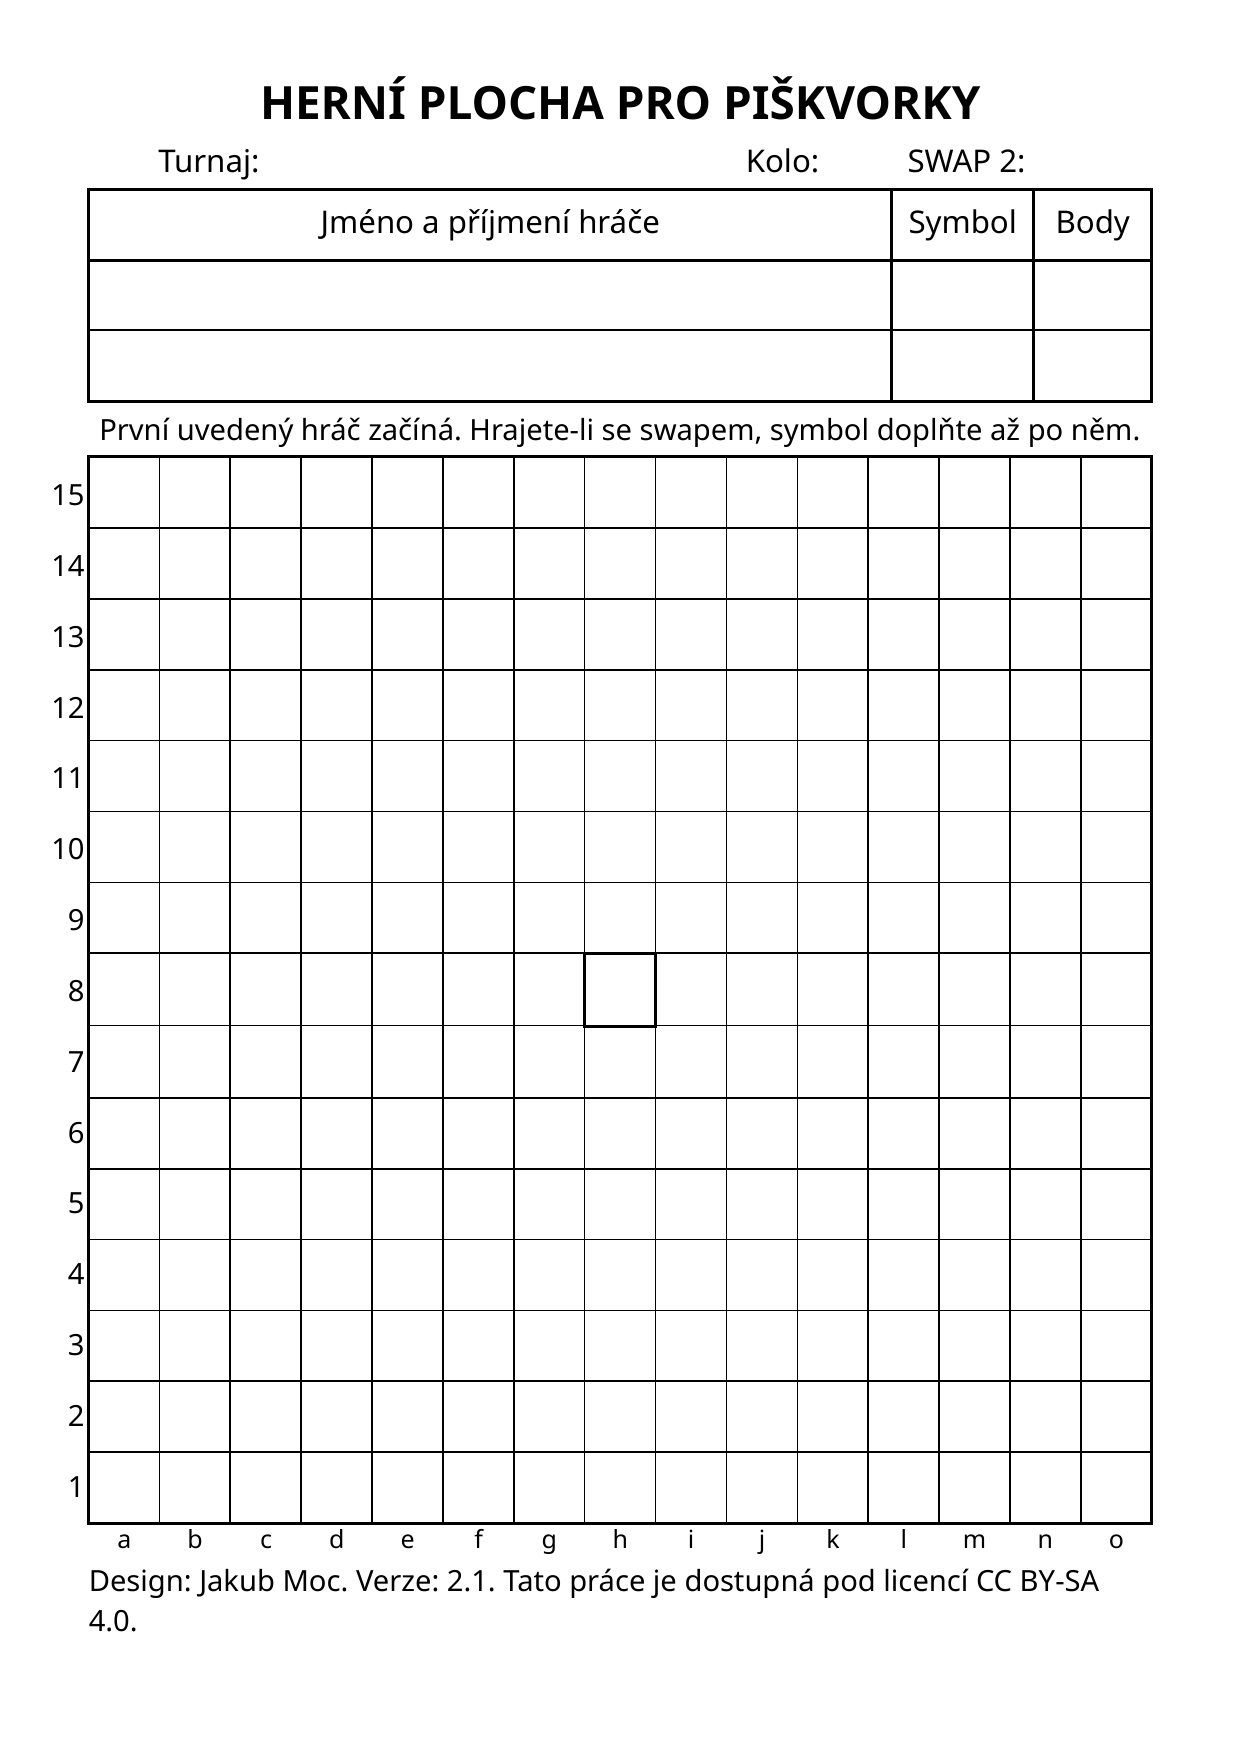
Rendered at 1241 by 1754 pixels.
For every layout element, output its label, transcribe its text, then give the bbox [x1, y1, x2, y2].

table_cell [798, 600, 867, 669]
table_cell [1082, 954, 1150, 1025]
table_cell [302, 600, 371, 669]
table_cell [444, 1099, 513, 1168]
table_cell [656, 1311, 726, 1380]
table_cell [940, 1240, 1009, 1309]
table_cell [90, 954, 159, 1025]
table_cell [231, 529, 300, 598]
table_cell [1082, 812, 1150, 881]
table_cell [373, 600, 442, 669]
table_cell [90, 600, 159, 669]
table_cell [656, 1382, 726, 1451]
table_cell [1082, 741, 1150, 811]
text HERNÍ PLOCHA PRO PIŠKVORKY [88, 71, 1152, 133]
table_cell [302, 1170, 371, 1239]
table_cell [940, 1026, 1009, 1097]
table_cell [160, 1382, 229, 1451]
table_cell [1011, 1311, 1080, 1380]
table_cell [444, 1170, 513, 1239]
table_cell [231, 1453, 300, 1522]
table_cell [869, 1311, 938, 1380]
table_cell [302, 1026, 371, 1097]
table_cell [160, 1099, 229, 1168]
table_cell [444, 600, 513, 669]
table_cell [940, 529, 1009, 598]
table_cell [160, 741, 229, 811]
table_cell [727, 529, 797, 598]
table_cell [90, 1311, 159, 1380]
table_cell [302, 883, 371, 952]
table_cell [373, 1382, 442, 1451]
table_cell [1011, 1026, 1080, 1097]
table_cell [656, 529, 726, 598]
table_cell [444, 1382, 513, 1451]
table_cell [727, 954, 797, 1025]
text První uvedený hráč začíná. Hrajete-li se swapem, symbol doplňte až po něm. [88, 409, 1152, 449]
table_cell [231, 1240, 300, 1309]
table_cell [940, 1170, 1009, 1239]
table_cell [656, 812, 726, 881]
table_cell [515, 1026, 584, 1097]
table_cell [231, 1311, 300, 1380]
table_cell [1082, 883, 1150, 952]
table_cell [656, 883, 726, 952]
table_cell [869, 671, 938, 740]
table_cell [893, 331, 1032, 400]
table_cell [1082, 600, 1150, 669]
table_cell [727, 883, 797, 952]
table_cell [231, 600, 300, 669]
table_cell [90, 671, 159, 740]
table_cell [798, 1026, 867, 1097]
table_cell [515, 1453, 584, 1522]
table_cell [90, 1026, 159, 1097]
table_cell [373, 954, 442, 1025]
table_cell [302, 529, 371, 598]
table_cell [302, 1453, 371, 1522]
table_cell [585, 1099, 655, 1168]
table_cell [798, 529, 867, 598]
table_cell [727, 812, 797, 881]
table_cell [515, 600, 584, 669]
table_cell [373, 1453, 442, 1522]
table_cell [940, 1099, 1009, 1168]
table_cell [585, 812, 655, 881]
table_cell [727, 1382, 797, 1451]
table_cell [515, 1311, 584, 1380]
table_cell [869, 954, 938, 1025]
table_cell [515, 954, 583, 1025]
table_cell [1082, 1453, 1150, 1522]
table_cell [656, 1240, 726, 1309]
table_cell [373, 1311, 442, 1380]
table_cell [515, 671, 584, 740]
table_cell [231, 812, 300, 881]
table_cell [373, 1026, 442, 1097]
table_header [585, 458, 655, 527]
table_cell [869, 883, 938, 952]
table_header Symbol [893, 191, 1032, 258]
table_cell [373, 1240, 442, 1309]
table_cell [90, 883, 159, 952]
table_cell [160, 600, 229, 669]
table_cell [1011, 529, 1080, 598]
text Turnaj: Kolo: SWAP 2: [88, 139, 1152, 182]
table_cell [444, 954, 513, 1025]
table_cell [90, 262, 890, 329]
table_cell [940, 954, 1009, 1025]
table_cell [869, 529, 938, 598]
table_cell [90, 741, 159, 811]
table_cell [869, 600, 938, 669]
table_cell [302, 671, 371, 740]
table_cell [444, 1240, 513, 1309]
table_cell [727, 1170, 797, 1239]
table_cell [1082, 1240, 1150, 1309]
table_cell [1011, 954, 1080, 1025]
table_cell [160, 954, 229, 1025]
table_cell [1011, 883, 1080, 952]
table_cell [515, 1170, 584, 1239]
table_cell [893, 262, 1032, 329]
table_header [231, 458, 300, 527]
table_cell [656, 671, 726, 740]
table_cell [444, 1026, 513, 1097]
table_cell [940, 1311, 1009, 1380]
table_cell [727, 741, 797, 811]
table_cell [1082, 1026, 1150, 1097]
table_cell [656, 1170, 726, 1239]
table_cell [231, 954, 300, 1025]
table_cell [656, 741, 726, 811]
table_cell [90, 331, 890, 400]
table_cell [798, 1382, 867, 1451]
table_cell [302, 1240, 371, 1309]
table_header [160, 458, 229, 527]
table_cell [1011, 812, 1080, 881]
table_cell [231, 1099, 300, 1168]
table_cell [869, 1240, 938, 1309]
table_cell [727, 1099, 797, 1168]
table_cell [585, 671, 655, 740]
table_cell [1082, 1170, 1150, 1239]
table_cell [869, 812, 938, 881]
table_header [656, 458, 726, 527]
table_cell [1082, 1382, 1150, 1451]
table_cell [515, 529, 584, 598]
table_cell [727, 1026, 797, 1097]
text Design: Jakub Moc. Verze: 2.1. Tato práce je dostupná pod licencí CC BY-SA 4.0. [88, 1561, 1152, 1640]
table_cell [373, 671, 442, 740]
table_cell [302, 1311, 371, 1380]
table_cell [160, 1170, 229, 1239]
table_cell [302, 741, 371, 811]
table_cell [656, 1453, 726, 1522]
table_cell [586, 955, 654, 1025]
table_cell [515, 1099, 584, 1168]
table_cell [444, 671, 513, 740]
table_cell [373, 529, 442, 598]
table_cell [869, 1170, 938, 1239]
table_cell [798, 1170, 867, 1239]
table_header [90, 458, 159, 527]
table_header Jméno a příjmení hráče [90, 191, 890, 258]
table_cell [515, 883, 584, 952]
table_cell [160, 883, 229, 952]
table_cell [302, 1099, 371, 1168]
table_cell [798, 1311, 867, 1380]
table_cell [373, 883, 442, 952]
table_cell [798, 1453, 867, 1522]
table_cell [1082, 1099, 1150, 1168]
table_header [727, 458, 797, 527]
table_cell [798, 741, 867, 811]
table_cell [940, 600, 1009, 669]
table_cell [798, 883, 867, 952]
table_cell [231, 671, 300, 740]
table_cell [585, 529, 655, 598]
table_cell [798, 1240, 867, 1309]
table_cell [1011, 1170, 1080, 1239]
table_cell [727, 671, 797, 740]
table_cell [1011, 671, 1080, 740]
table_cell [1011, 1382, 1080, 1451]
table_cell [656, 1099, 726, 1168]
table_cell [444, 812, 513, 881]
table_cell [515, 741, 584, 811]
table_cell [160, 1453, 229, 1522]
table_cell [869, 1026, 938, 1097]
table_cell [90, 1453, 159, 1522]
table_cell [231, 1170, 300, 1239]
table_cell [302, 1382, 371, 1451]
table_header [515, 458, 584, 527]
table_cell [1011, 1099, 1080, 1168]
text a b c d e f g h i j k l m n o [88, 1525, 1152, 1555]
table_cell [798, 671, 867, 740]
table_cell [585, 1028, 655, 1097]
table_cell [727, 1240, 797, 1309]
table_cell [656, 1026, 726, 1097]
table_cell [727, 1311, 797, 1380]
table_cell [90, 1170, 159, 1239]
table_cell [90, 1099, 159, 1168]
table_cell [940, 883, 1009, 952]
table_cell [585, 883, 655, 952]
table_cell [515, 812, 584, 881]
table_cell [160, 1311, 229, 1380]
table_cell [869, 741, 938, 811]
table_cell [727, 600, 797, 669]
table_cell [160, 1026, 229, 1097]
table_cell [585, 1382, 655, 1451]
table_header [1082, 458, 1150, 527]
table_cell [444, 741, 513, 811]
table_cell [373, 1099, 442, 1168]
table_cell [160, 671, 229, 740]
table_cell [940, 1382, 1009, 1451]
table_cell [90, 1382, 159, 1451]
table_cell [302, 812, 371, 881]
table_cell [585, 1240, 655, 1309]
table_cell [1035, 331, 1150, 400]
table_cell [1011, 1453, 1080, 1522]
table_header [869, 458, 938, 527]
table_cell [869, 1382, 938, 1451]
table_header [798, 458, 867, 527]
table_cell [231, 1026, 300, 1097]
table_cell [90, 529, 159, 598]
table_cell [1011, 1240, 1080, 1309]
table_cell [798, 954, 867, 1025]
table_cell [302, 954, 371, 1025]
table_cell [515, 1240, 584, 1309]
table_cell [231, 741, 300, 811]
table_cell [869, 1099, 938, 1168]
table_cell [90, 812, 159, 881]
table_header Body [1035, 191, 1150, 258]
table_cell [585, 1311, 655, 1380]
table_cell [1082, 671, 1150, 740]
table_cell [940, 812, 1009, 881]
table_cell [940, 741, 1009, 811]
table_cell [1082, 1311, 1150, 1380]
table_cell [90, 1240, 159, 1309]
table_cell [798, 812, 867, 881]
table_header [940, 458, 1009, 527]
table_cell [1011, 741, 1080, 811]
table_cell [657, 954, 726, 1025]
table_cell [585, 1170, 655, 1239]
table_cell [940, 1453, 1009, 1522]
table_cell [373, 741, 442, 811]
table_cell [373, 1170, 442, 1239]
table_cell [231, 1382, 300, 1451]
table_cell [444, 883, 513, 952]
table_cell [585, 741, 655, 811]
table_cell [1011, 600, 1080, 669]
table_header [1011, 458, 1080, 527]
table_cell [1035, 262, 1150, 329]
table_cell [160, 1240, 229, 1309]
table_cell [798, 1099, 867, 1168]
table_cell [656, 600, 726, 669]
table_cell [373, 812, 442, 881]
table_cell [869, 1453, 938, 1522]
table_header [373, 458, 442, 527]
table_header [302, 458, 371, 527]
table_cell [444, 1311, 513, 1380]
table_cell [160, 529, 229, 598]
table_cell [515, 1382, 584, 1451]
table_cell [231, 883, 300, 952]
table_header [444, 458, 513, 527]
table_cell [1082, 529, 1150, 598]
table_cell [727, 1453, 797, 1522]
table_cell [444, 529, 513, 598]
table_cell [585, 1453, 655, 1522]
table_cell [585, 600, 655, 669]
table_cell [940, 671, 1009, 740]
table_cell [444, 1453, 513, 1522]
table_cell [160, 812, 229, 881]
